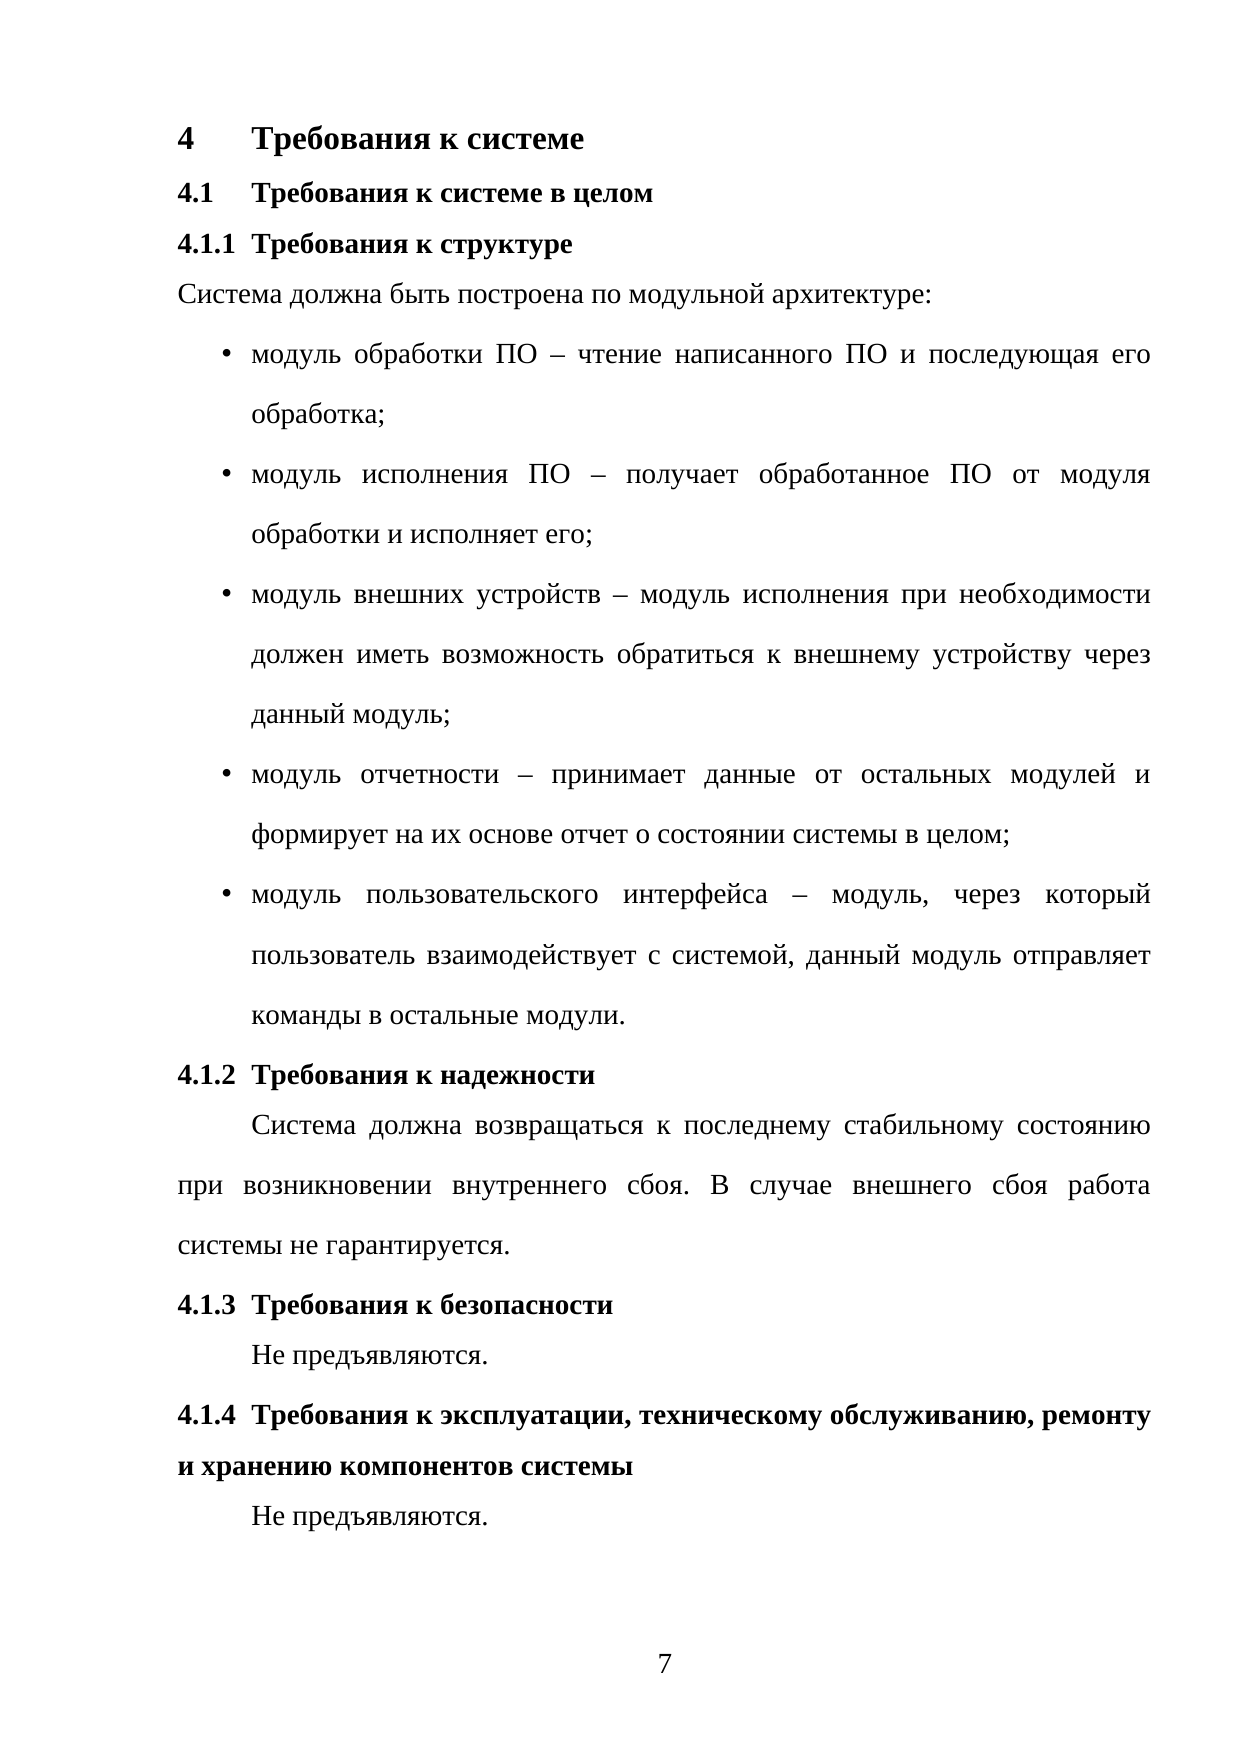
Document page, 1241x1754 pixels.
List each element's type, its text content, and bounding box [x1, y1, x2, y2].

subtitle Требования к системе в целом [177, 176, 1152, 209]
text Система должна быть построена по модульной архитектуре: [177, 276, 1152, 310]
subtitle Требования к безопасности [177, 1287, 1152, 1321]
list модуль исполнения ПО – получает обработанное ПО от модуля обработки и исполняет его; [222, 456, 1152, 550]
subtitle Требования к структуре [177, 226, 1152, 259]
subtitle Требования к эксплуатации, техническому обслуживанию, ремонту и хранению компонентов системы [177, 1397, 1152, 1481]
text Не предъявляются. [177, 1337, 1152, 1371]
subtitle Требования к системе [177, 118, 1152, 156]
list модуль отчетности – принимает данные от остальных модулей и формирует на их основе отчет о состоянии системы в целом; [222, 757, 1152, 850]
text Не предъявляются. [177, 1498, 1152, 1532]
subtitle Требования к надежности [177, 1057, 1152, 1090]
list модуль обработки ПО – чтение написанного ПО и последующая его обработка; [222, 336, 1152, 430]
list модуль внешних устройств – модуль исполнения при необходимости должен иметь возможность обратиться к внешнему устройству через данный модуль; [222, 576, 1152, 730]
text Система должна возвращаться к последнему стабильному состоянию при возникновении внутреннего сбоя. В случае внешнего сбоя работа системы не гарантируется. [177, 1107, 1152, 1261]
list модуль пользовательского интерфейса – модуль, через который пользователь взаимодействует с системой, данный модуль отправляет команды в остальные модули. [222, 877, 1152, 1030]
